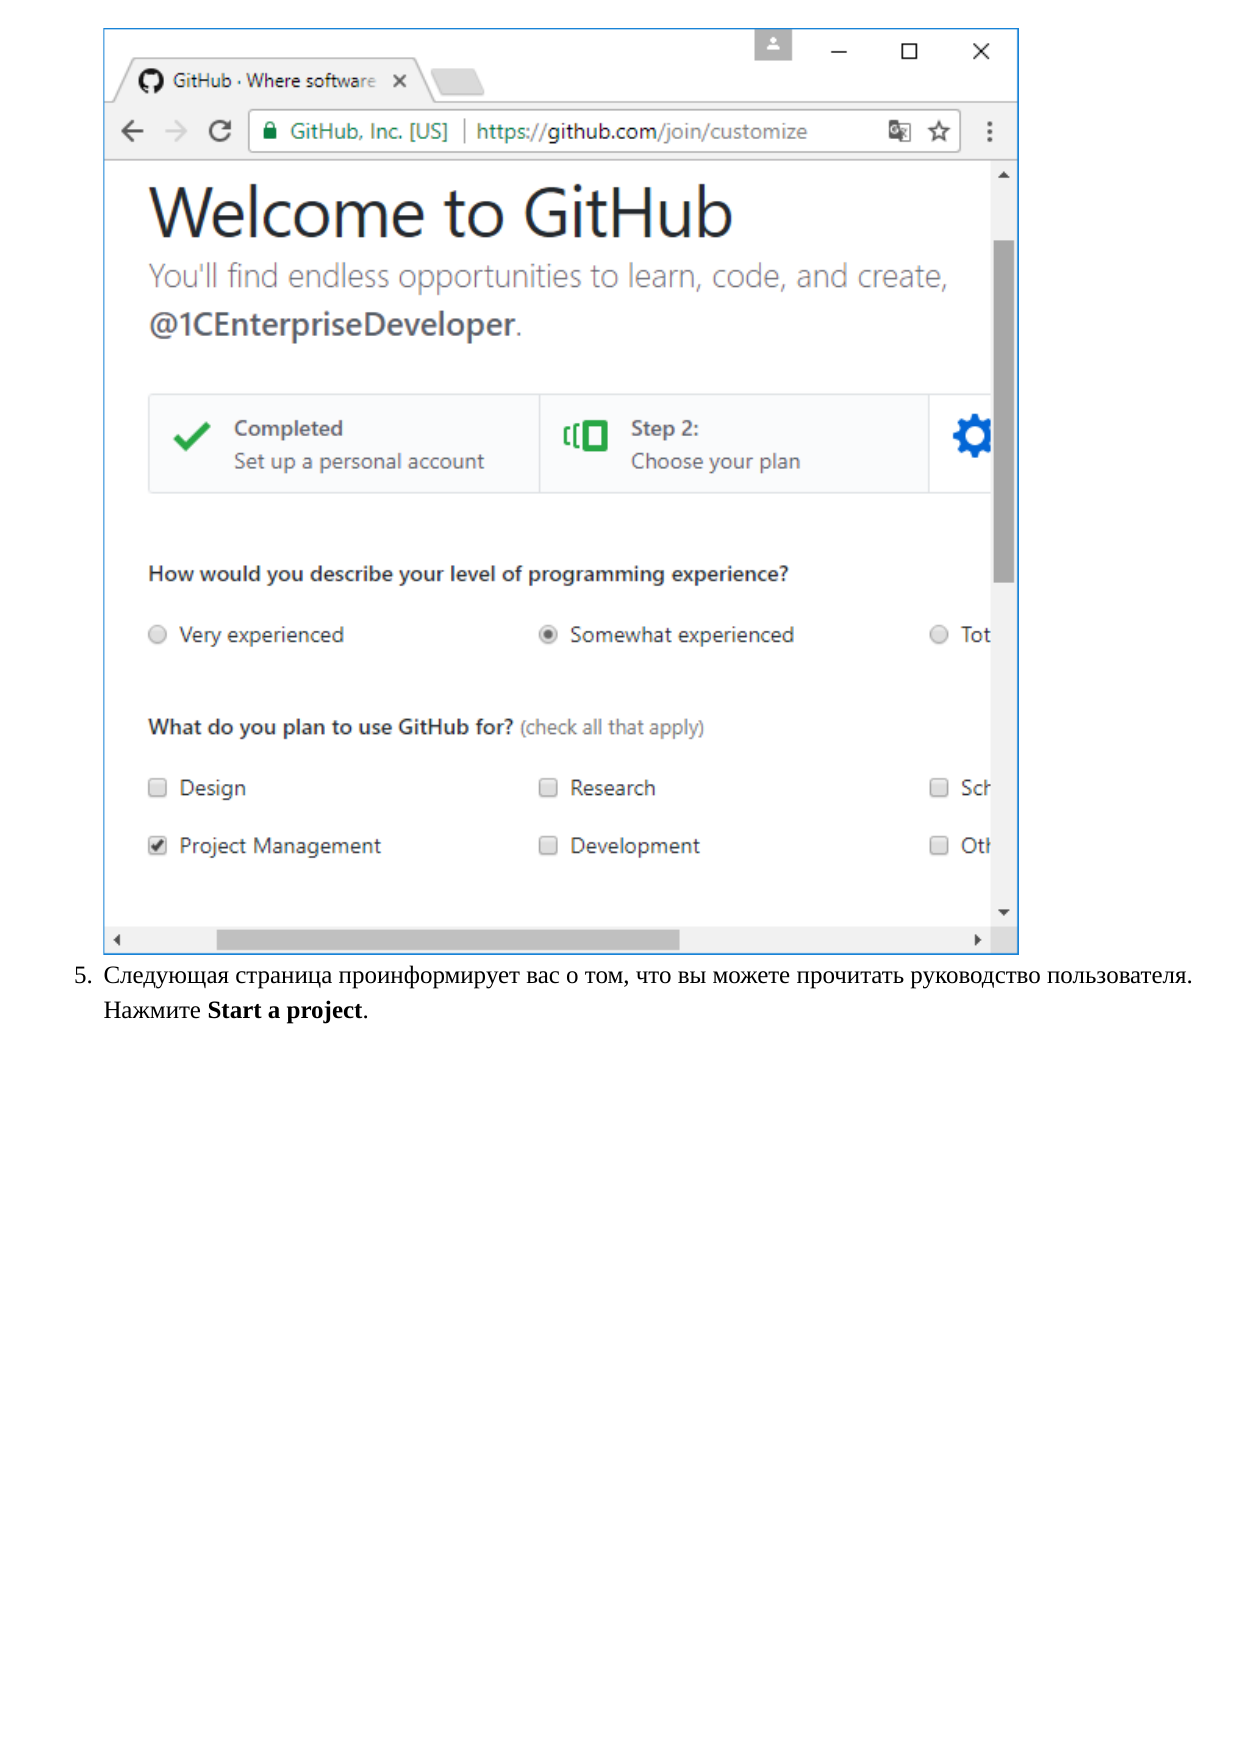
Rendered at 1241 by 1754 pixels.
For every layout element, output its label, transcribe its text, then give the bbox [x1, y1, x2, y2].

picture [103, 28, 1019, 955]
list Следующая страница проинформирует вас о том, что вы можете прочитать руководство пользователя. Нажмите Start a project. [74, 960, 1211, 1024]
